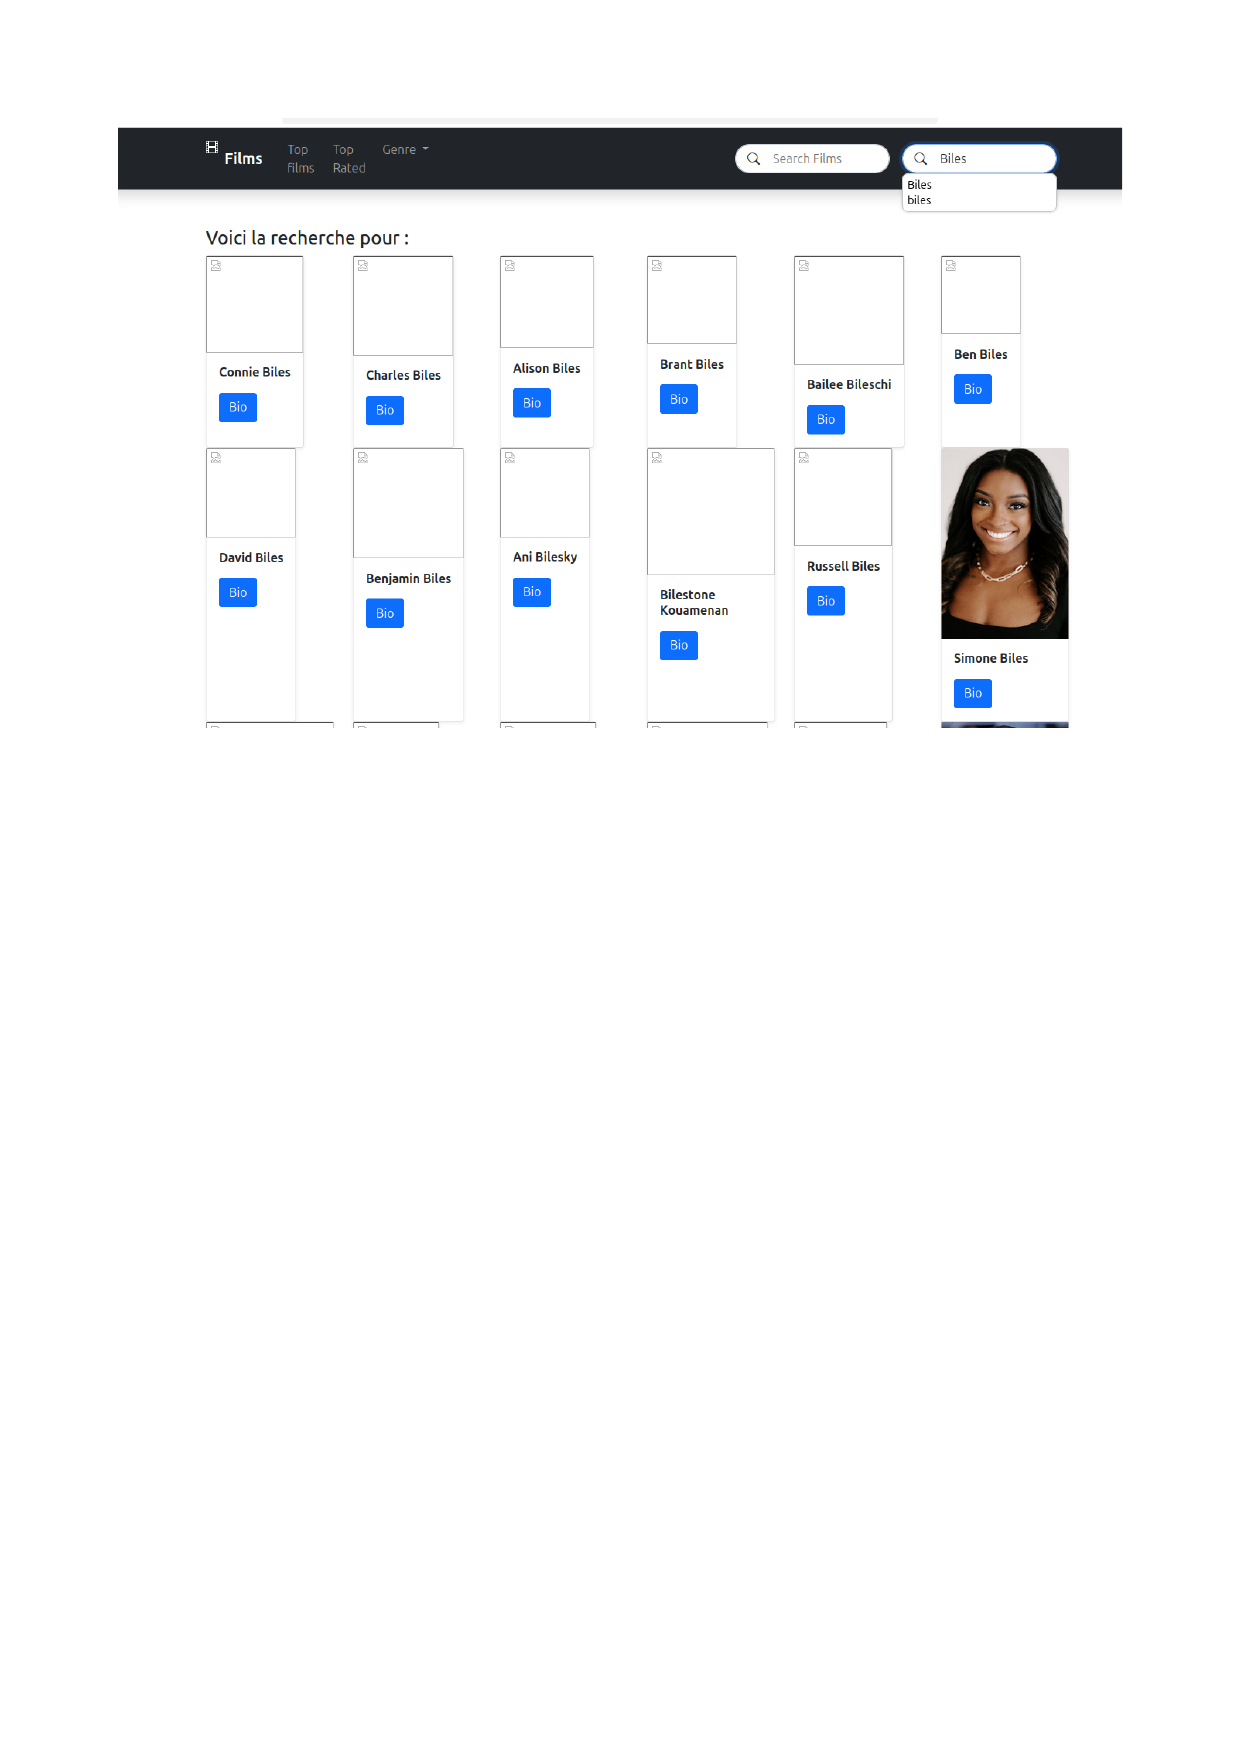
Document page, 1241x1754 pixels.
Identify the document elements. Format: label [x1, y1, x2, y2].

picture [118, 118, 1123, 728]
